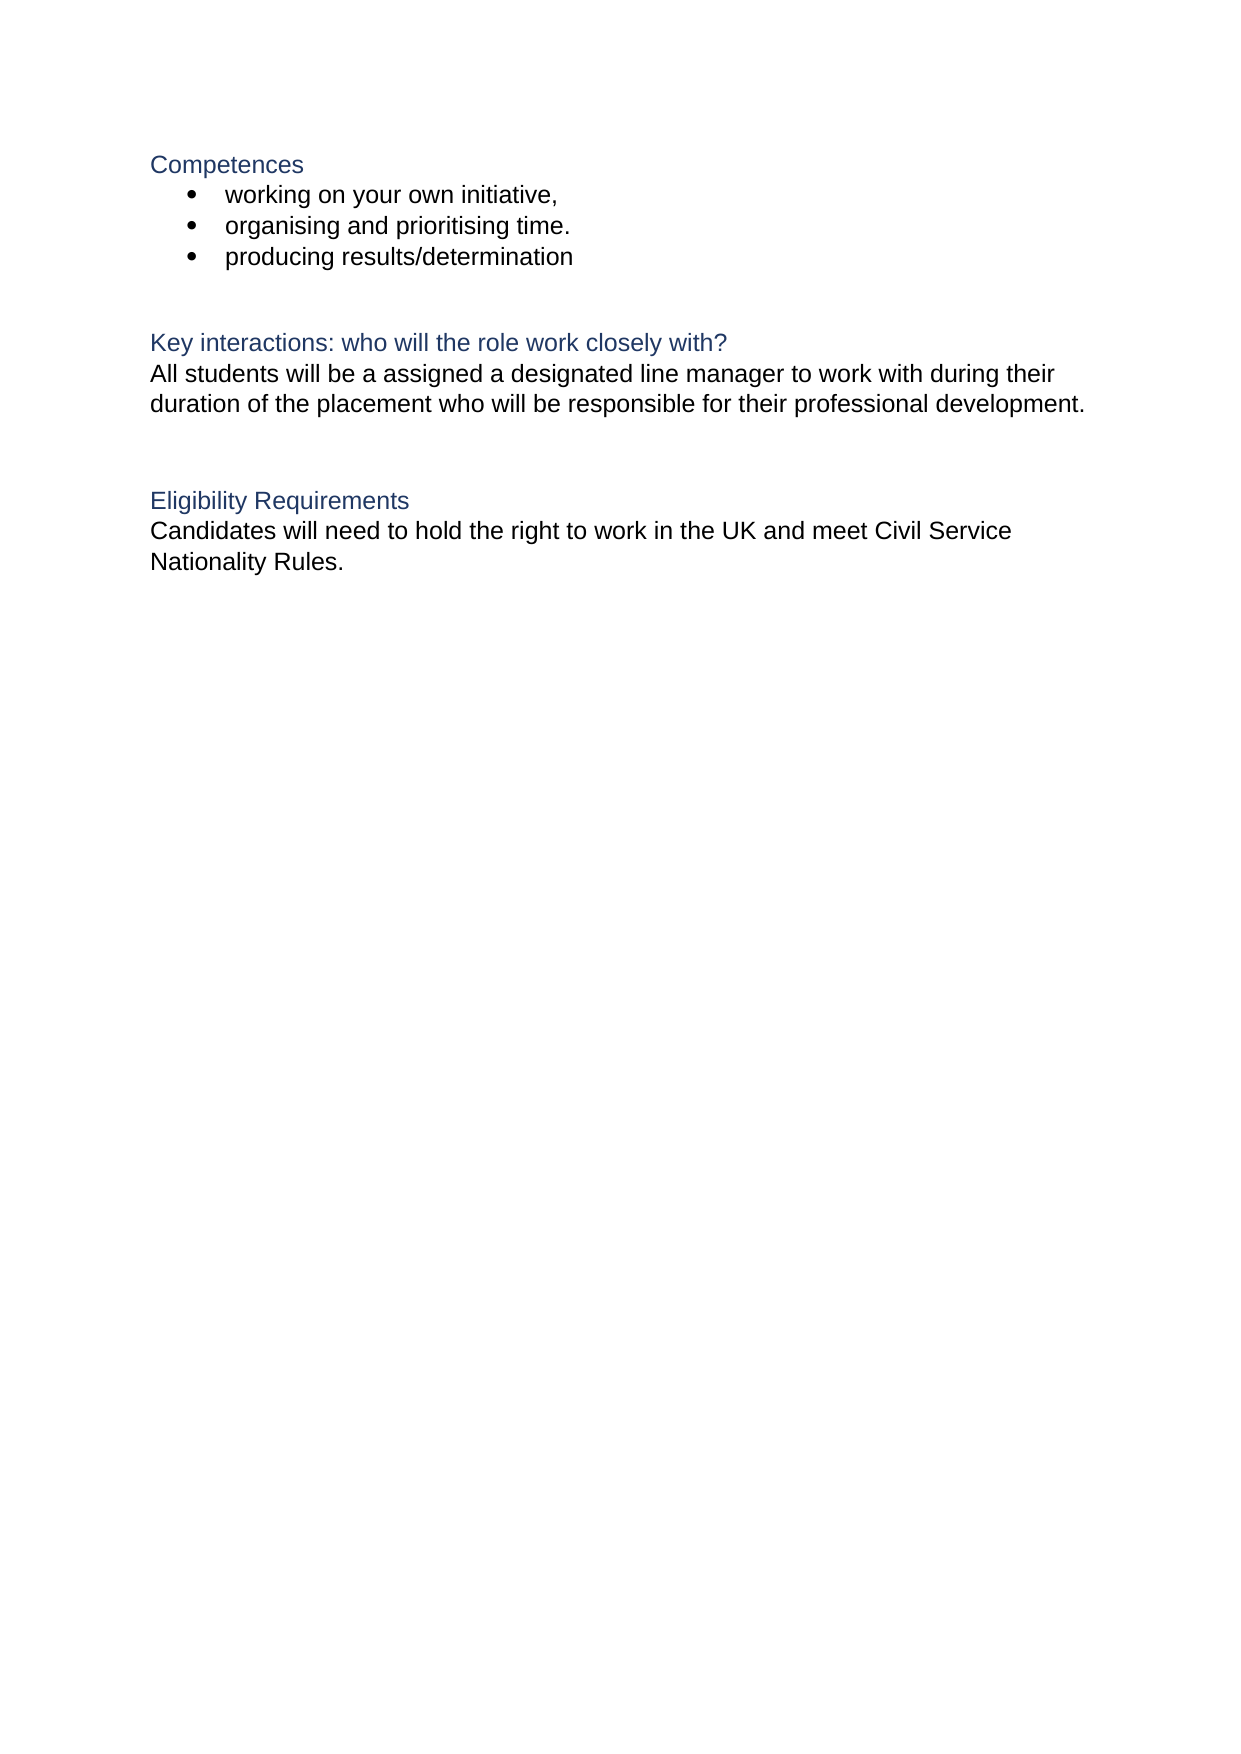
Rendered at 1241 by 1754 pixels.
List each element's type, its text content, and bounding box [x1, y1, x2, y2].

list working on your own initiative, [187, 180, 1090, 209]
text All students will be a assigned a designated line manager to work with during their duration of the placement who will be responsible for their professional development. [150, 359, 1090, 418]
subtitle Competences [150, 150, 1090, 179]
list producing results/determination [187, 242, 1090, 271]
subtitle Eligibility Requirements [150, 486, 1090, 514]
subtitle Key interactions: who will the role work closely with? [150, 328, 1090, 357]
text Candidates will need to hold the right to work in the UK and meet Civil Service Nationality Rules. [150, 516, 1090, 576]
list organising and prioritising time. [187, 211, 1090, 240]
